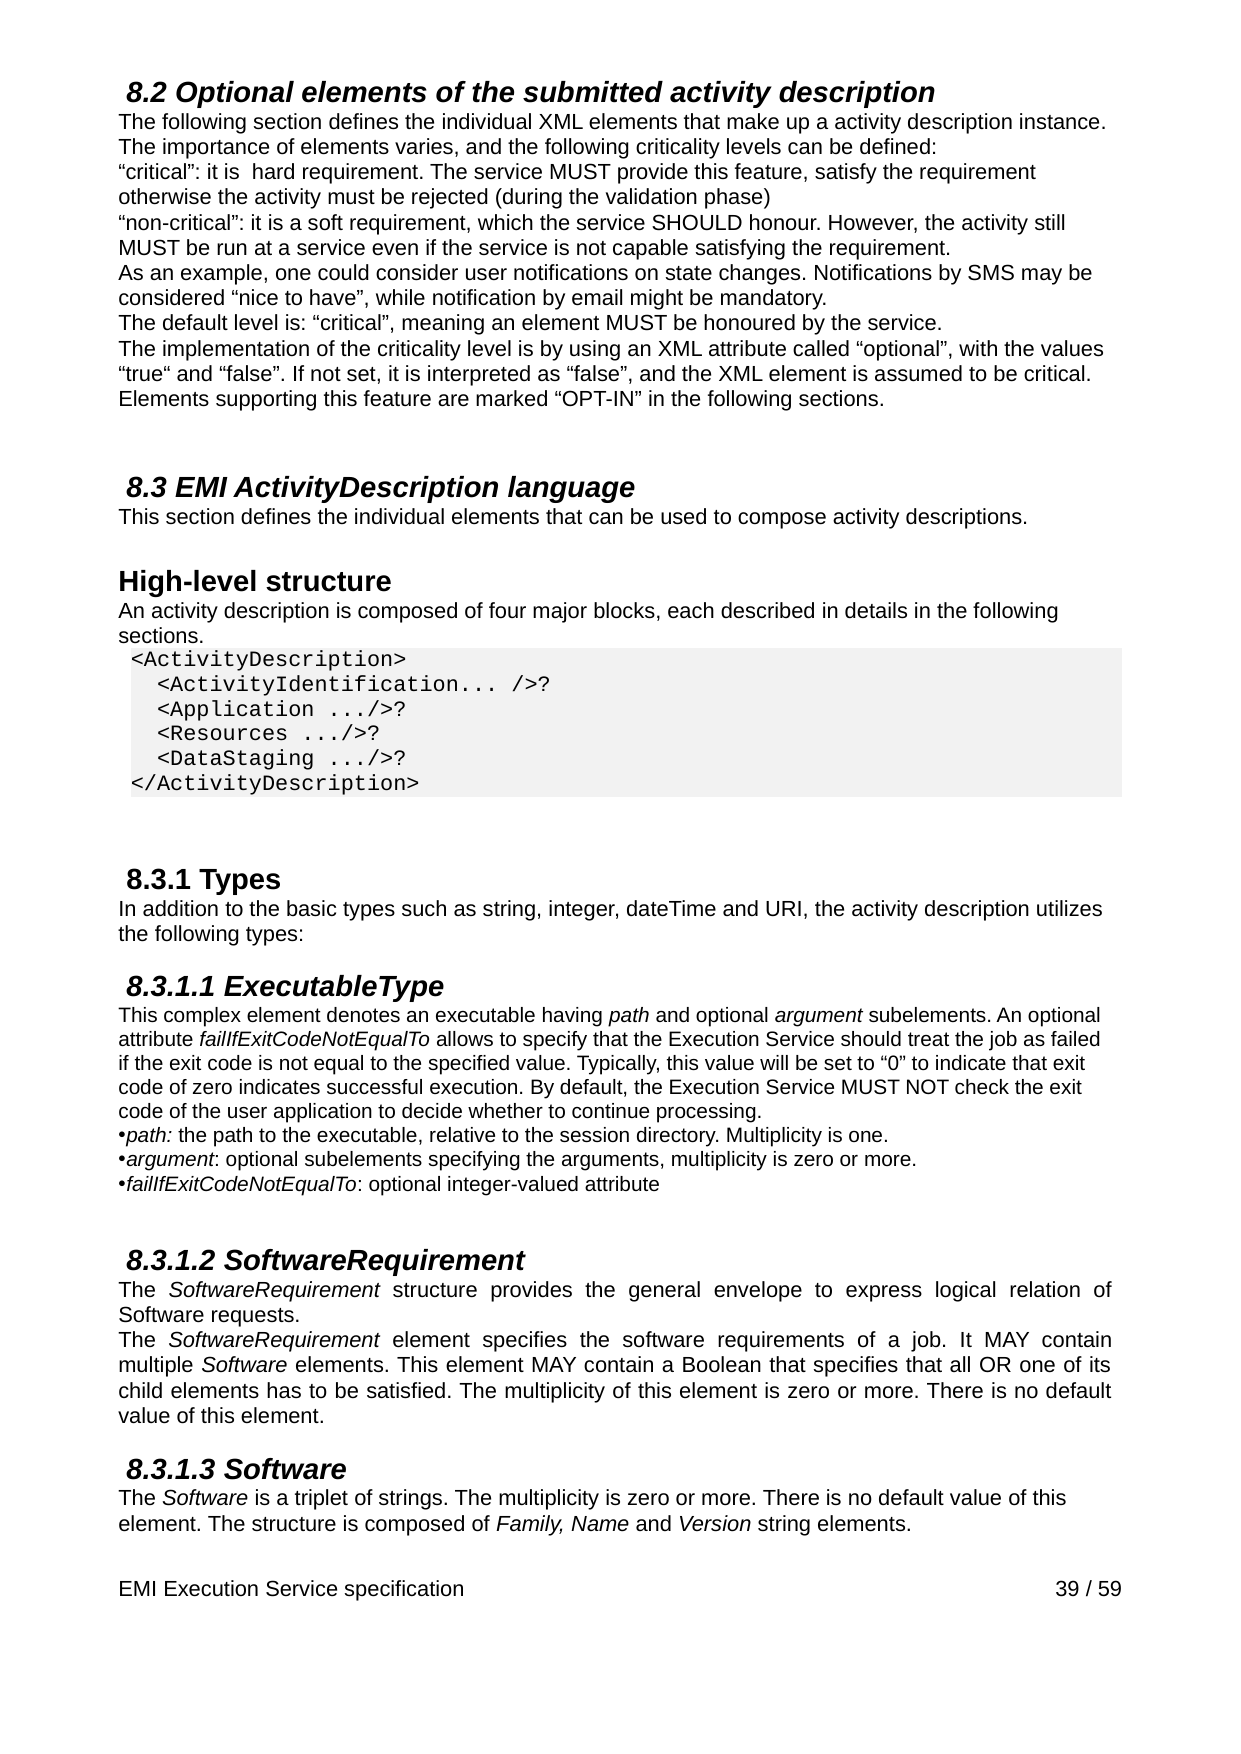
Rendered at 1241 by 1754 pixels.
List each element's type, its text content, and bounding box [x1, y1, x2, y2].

subtitle High-level structure [118, 564, 1122, 598]
text “non-critical”: it is a soft requirement, which the service SHOULD honour. However, the activity still MUST be run at a service even if the service is not capable satisfying the requirement. [118, 209, 1122, 260]
text An activity description is composed of four major blocks, each described in details in the following sections. [118, 598, 1122, 648]
subtitle Software [118, 1452, 1122, 1485]
text The default level is: “critical”, meaning an element MUST be honoured by the service. [118, 310, 1122, 335]
subtitle ExecutableType [118, 969, 1122, 1003]
text The SoftwareRequirement element specifies the software requirements of a job. It MAY contain multiple Software elements. This element MAY contain a Boolean that specifies that all OR one of its child elements has to be satisfied. The multiplicity of this element is zero or more. There is no default value of this element. [118, 1327, 1113, 1428]
text This section defines the individual elements that can be used to compose activity descriptions. [118, 504, 1122, 529]
text This complex element denotes an executable having path and optional argument subelements. An optional attribute failIfExitCodeNotEqualTo allows to specify that the Execution Service should treat the job as failed if the exit code is not equal to the specified value. Typically, this value will be set to “0” to indicate that exit code of zero indicates successful execution. By default, the Execution Service MUST NOT check the exit code of the user application to decide whether to continue processing. [118, 1003, 1113, 1123]
text The Software is a triplet of strings. The multiplicity is zero or more. There is no default value of this element. The structure is composed of Family, Name and Version string elements. [118, 1485, 1113, 1536]
list failIfExitCodeNotEqualTo: optional integer-valued attribute [118, 1171, 1122, 1196]
list path: the path to the executable, relative to the session directory. Multiplicity is one. [118, 1123, 1122, 1147]
subtitle EMI ActivityDescription language [118, 470, 1122, 504]
subtitle Optional elements of the submitted activity description [118, 75, 1122, 108]
text In addition to the basic types such as string, integer, dateTime and URI, the activity description utilizes the following types: [118, 895, 1113, 946]
text The following section defines the individual XML elements that make up a activity description instance. The importance of elements varies, and the following criticality levels can be defined: [118, 108, 1122, 159]
subtitle Types [118, 862, 1122, 895]
list argument: optional subelements specifying the arguments, multiplicity is zero or more. [118, 1147, 1122, 1171]
text Elements supporting this feature are marked “OPT-IN” in the following sections. [118, 386, 1122, 411]
subtitle SoftwareRequirement [118, 1243, 1122, 1277]
text The implementation of the criticality level is by using an XML attribute called “optional”, with the values “true“ and “false”. If not set, it is interpreted as “false”, and the XML element is assumed to be critical. [118, 335, 1122, 386]
text As an example, one could consider user notifications on state changes. Notifications by SMS may be considered “nice to have”, while notification by email might be mandatory. [118, 260, 1122, 310]
text The SoftwareRequirement structure provides the general envelope to express logical relation of Software requests. [118, 1277, 1113, 1327]
text <ActivityDescription> <ActivityIdentification... />? <Application .../>? <Resources .../>? <DataStaging .../>? </ActivityDescription> [131, 648, 1122, 797]
text “critical”: it is hard requirement. The service MUST provide this feature, satisfy the requirement otherwise the activity must be rejected (during the validation phase) [118, 159, 1122, 209]
